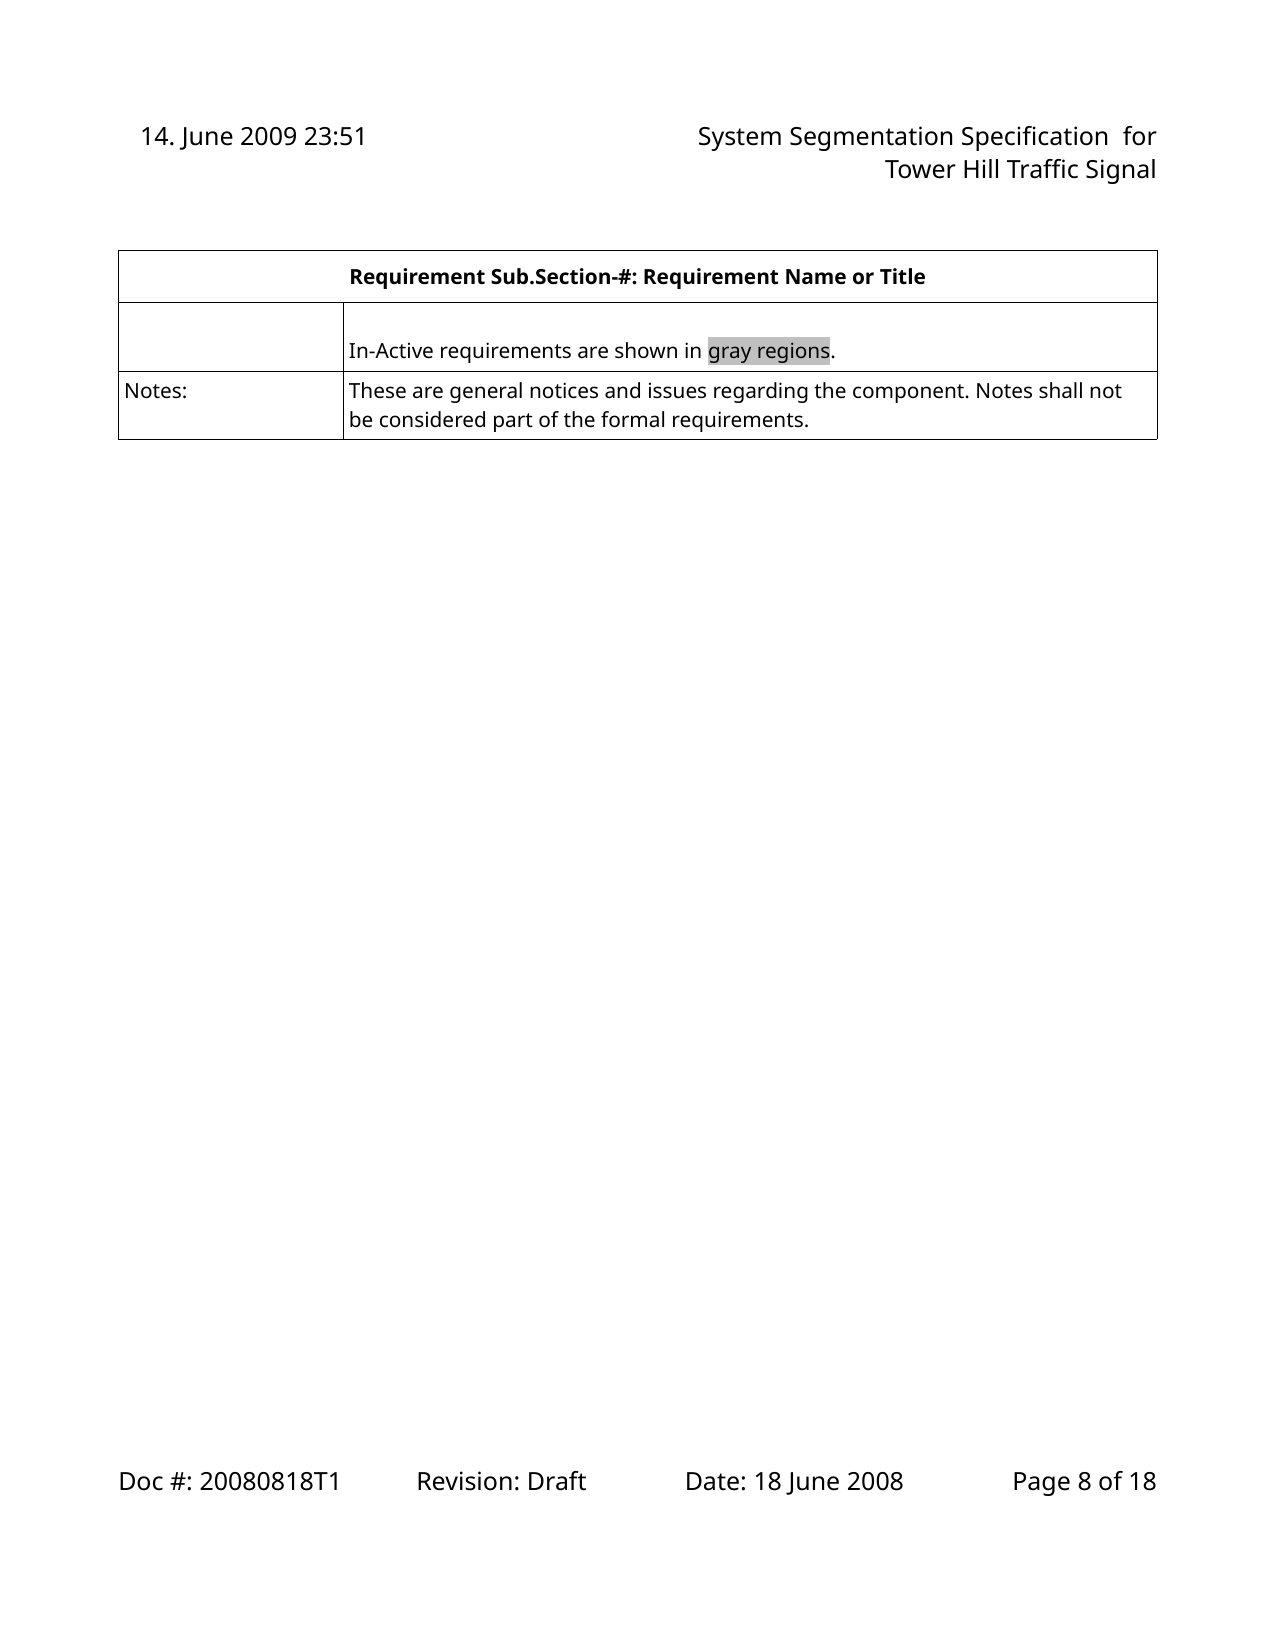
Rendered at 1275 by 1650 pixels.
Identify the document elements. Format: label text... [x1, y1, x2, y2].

table_cell Notes: [119, 372, 343, 439]
table_cell [119, 303, 343, 371]
table_cell In-Active requirements are shown in gray regions. [344, 303, 1157, 371]
table_cell These are general notices and issues regarding the component. Notes shall not be considered part of the formal requirements. [344, 372, 1157, 439]
table_header Requirement Sub.Section-#: Requirement Name or Title [119, 251, 1157, 302]
